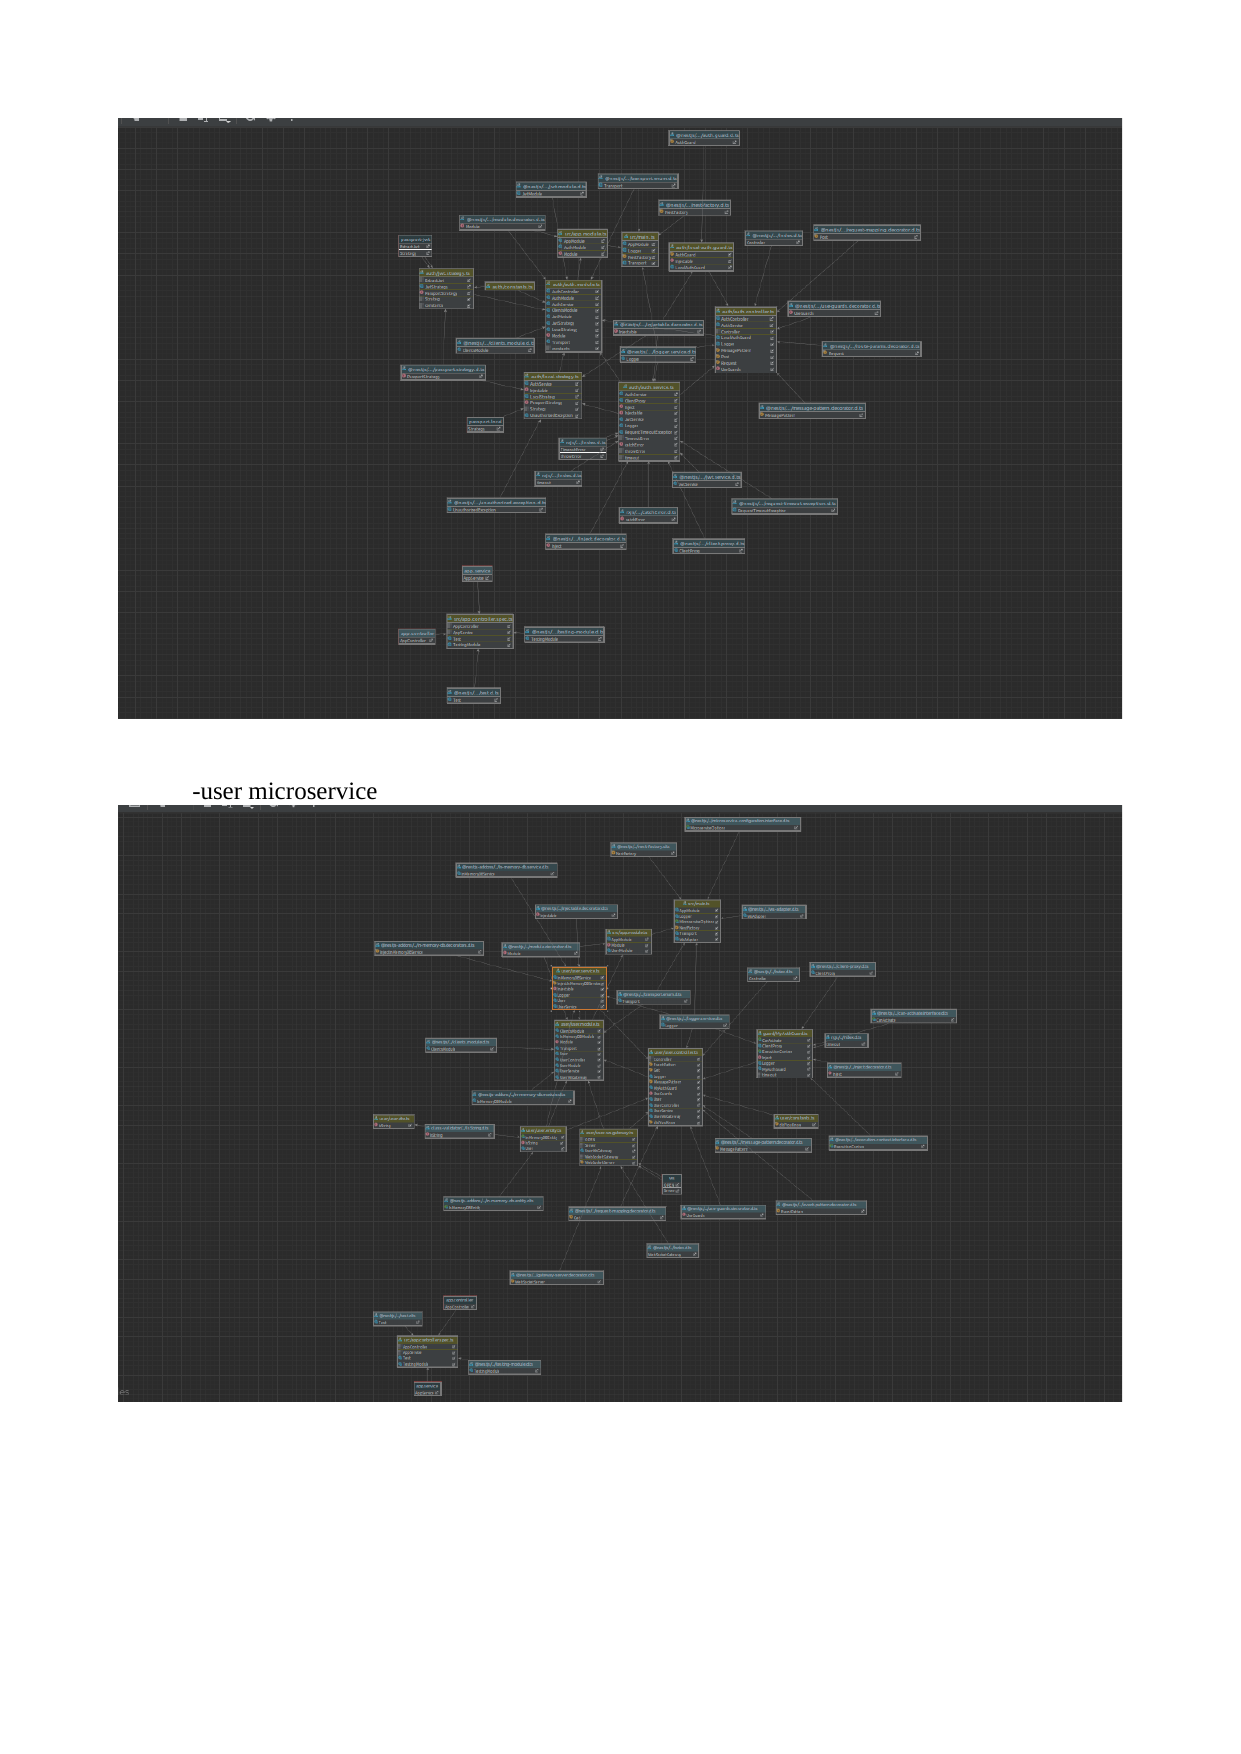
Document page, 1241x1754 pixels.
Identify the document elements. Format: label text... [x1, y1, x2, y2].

picture [118, 118, 1123, 719]
text -user microservice [118, 776, 1122, 805]
picture [118, 805, 1123, 1402]
